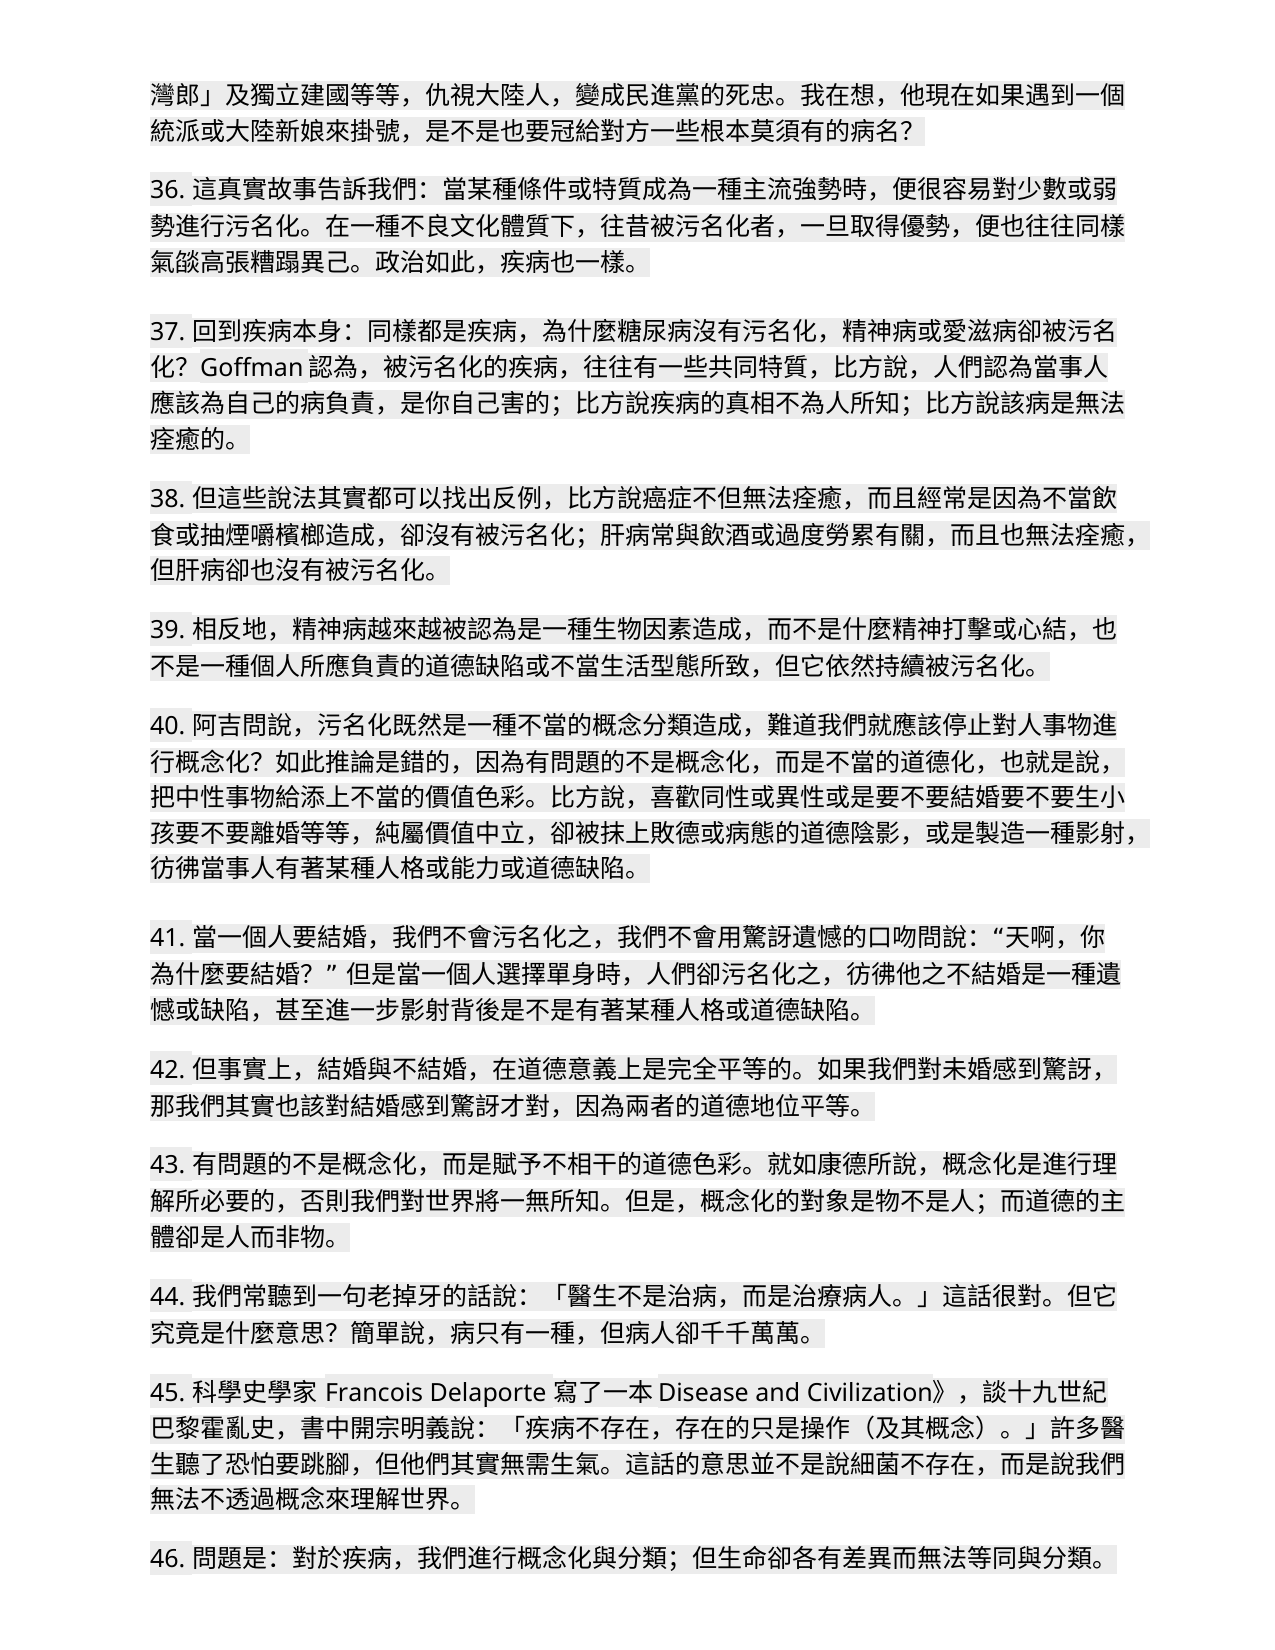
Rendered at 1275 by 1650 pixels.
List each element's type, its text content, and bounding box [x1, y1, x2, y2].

text 39. 相反地，精神病越來越被認為是一種生物因素造成，而不是什麼精神打擊或心結，也不是一種個人所應負責的道德缺陷或不當生活型態所致，但它依然持續被污名化。 [150, 610, 1125, 681]
text 46. 問題是：對於疾病，我們進行概念化與分類；但生命卻各有差異而無法等同與分類。 [150, 1539, 1125, 1575]
text 灣郎」及獨立建國等等，仇視大陸人，變成民進黨的死忠。我在想，他現在如果遇到一個統派或大陸新娘來掛號，是不是也要冠給對方一些根本莫須有的病名？ [150, 75, 1125, 146]
text 44. 我們常聽到一句老掉牙的話說：「醫生不是治病，而是治療病人。」這話很對。但它究竟是什麼意思？簡單說，病只有一種，但病人卻千千萬萬。 [150, 1277, 1125, 1348]
text 40. 阿吉問說，污名化既然是一種不當的概念分類造成，難道我們就應該停止對人事物進行概念化？如此推論是錯的，因為有問題的不是概念化，而是不當的道德化，也就是說，把中性事物給添上不當的價值色彩。比方說，喜歡同性或異性或是要不要結婚要不要生小孩要不要離婚等等，純屬價值中立，卻被抹上敗德或病態的道德陰影，或是製造一種影射，彷彿當事人有著某種人格或能力或道德缺陷。 41. 當一個人要結婚，我們不會污名化之，我們不會用驚訝遺憾的口吻問說：“天啊，你為什麼要結婚？” 但是當一個人選擇單身時，人們卻污名化之，彷彿他之不結婚是一種遺憾或缺陷，甚至進一步影射背後是不是有著某種人格或道德缺陷。 [150, 706, 1125, 1025]
text 43. 有問題的不是概念化，而是賦予不相干的道德色彩。就如康德所說，概念化是進行理解所必要的，否則我們對世界將一無所知。但是，概念化的對象是物不是人；而道德的主體卻是人而非物。 [150, 1146, 1125, 1252]
text 36. 這真實故事告訴我們：當某種條件或特質成為一種主流強勢時，便很容易對少數或弱勢進行污名化。在一種不良文化體質下，往昔被污名化者，一旦取得優勢，便也往往同樣氣燄高張糟蹋異己。政治如此，疾病也一樣。 37. 回到疾病本身：同樣都是疾病，為什麼糖尿病沒有污名化，精神病或愛滋病卻被污名化？Goffman認為，被污名化的疾病，往往有一些共同特質，比方說，人們認為當事人應該為自己的病負責，是你自己害的；比方說疾病的真相不為人所知；比方說該病是無法痊癒的。 [150, 171, 1125, 454]
text 45. 科學史學家 Francois Delaporte 寫了一本Disease and Civilization》，談十九世紀巴黎霍亂史，書中開宗明義說：「疾病不存在，存在的只是操作（及其概念）。」許多醫生聽了恐怕要跳腳，但他們其實無需生氣。這話的意思並不是說細菌不存在，而是說我們無法不透過概念來理解世界。 [150, 1373, 1125, 1514]
text 38. 但這些說法其實都可以找出反例，比方說癌症不但無法痊癒，而且經常是因為不當飲食或抽煙嚼檳榔造成，卻沒有被污名化；肝病常與飲酒或過度勞累有關，而且也無法痊癒，但肝病卻也沒有被污名化。 [150, 479, 1125, 585]
text 42. 但事實上，結婚與不結婚，在道德意義上是完全平等的。如果我們對未婚感到驚訝，那我們其實也該對結婚感到驚訝才對，因為兩者的道德地位平等。 [150, 1050, 1125, 1121]
